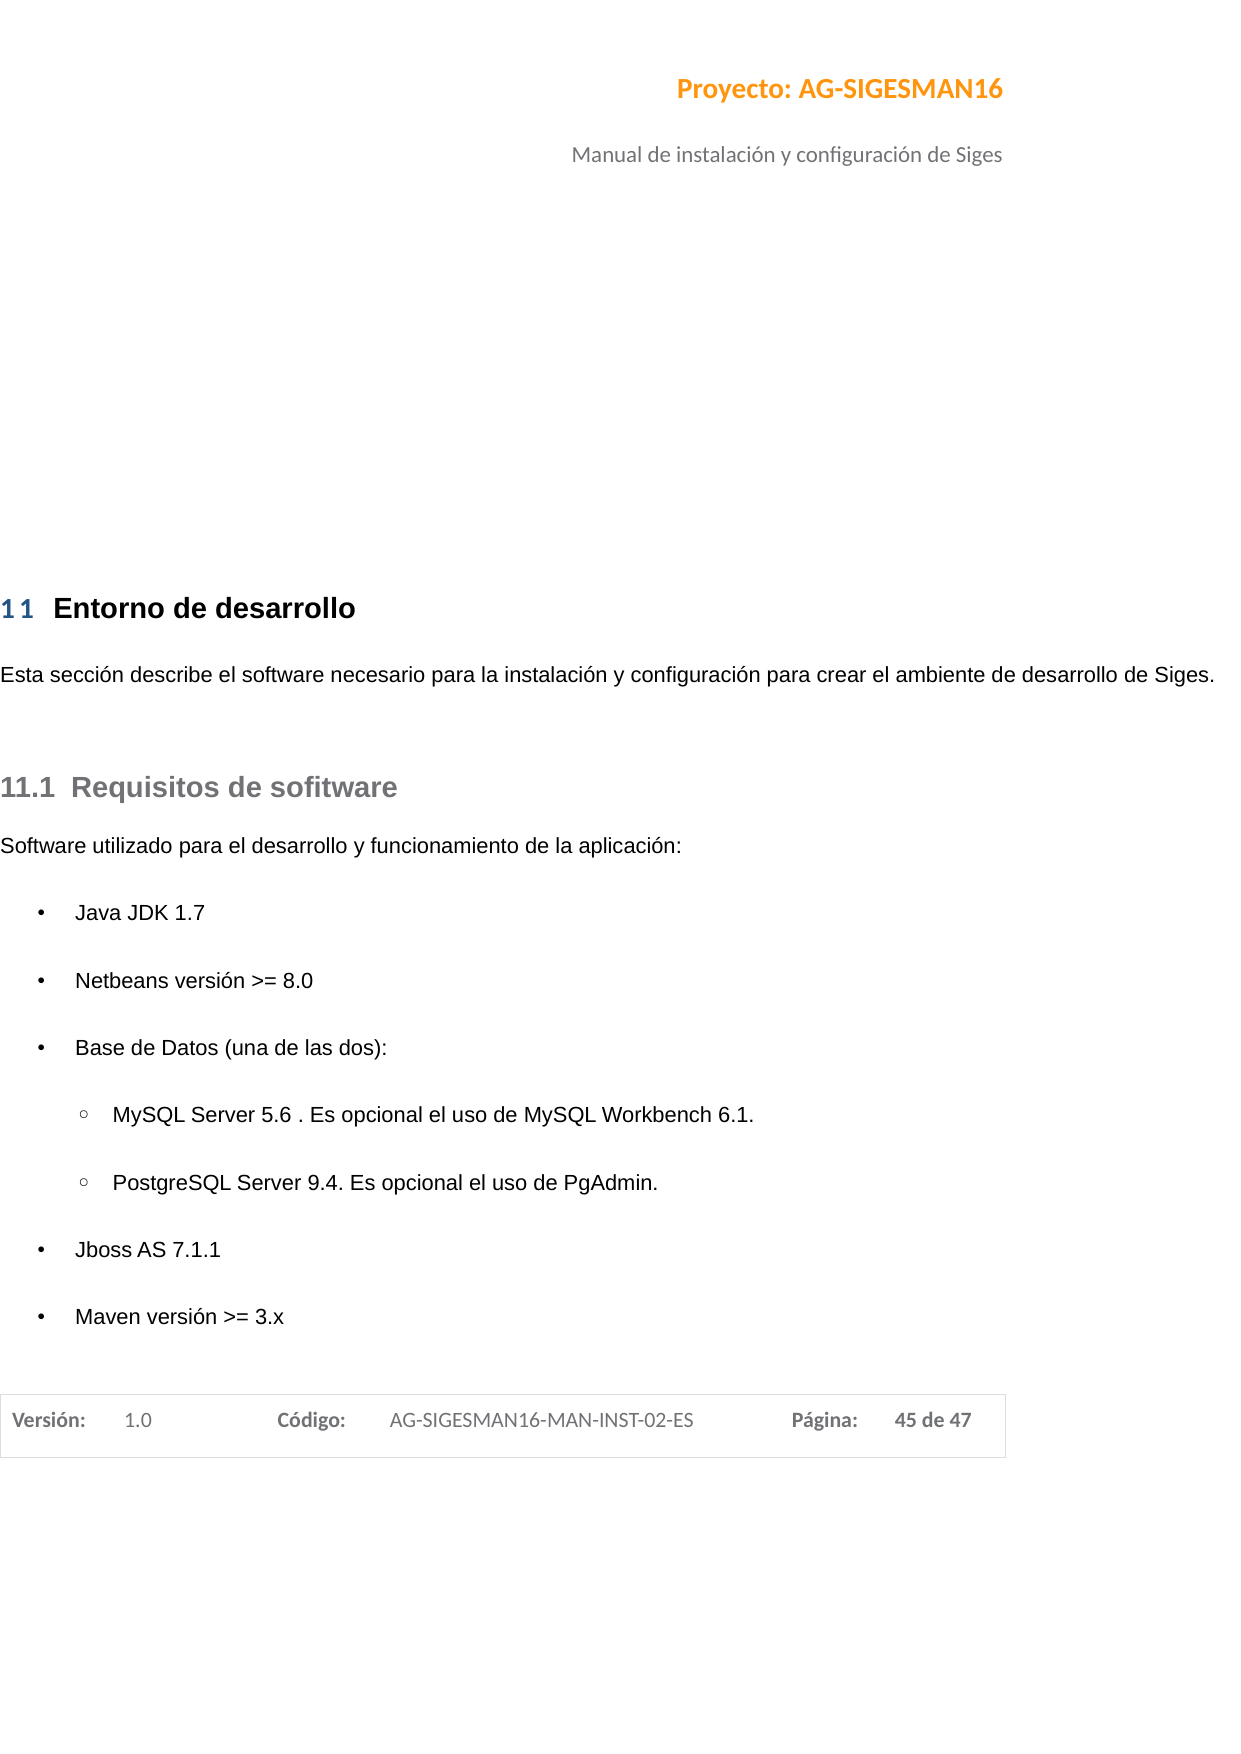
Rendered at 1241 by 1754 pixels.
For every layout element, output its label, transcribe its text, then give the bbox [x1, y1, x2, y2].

list Maven versión >= 3.x [37, 1304, 1240, 1329]
subtitle Requisitos de sofitware [0, 770, 1240, 804]
subtitle Entorno de desarrollo [0, 591, 1240, 626]
text Esta sección describe el software necesario para la instalación y configuración para crear el ambiente de desarrollo de Siges. [0, 662, 1240, 687]
list MySQL Server 5.6 . Es opcional el uso de MySQL Workbench 6.1. [75, 1102, 1240, 1127]
list Jboss AS 7.1.1 [37, 1237, 1240, 1262]
list Java JDK 1.7 [37, 900, 1240, 926]
list Netbeans versión >= 8.0 [37, 968, 1240, 993]
list PostgreSQL Server 9.4. Es opcional el uso de PgAdmin. [75, 1169, 1240, 1195]
text Software utilizado para el desarrollo y funcionamiento de la aplicación: [0, 833, 1240, 858]
list Base de Datos (una de las dos): [37, 1035, 1240, 1060]
